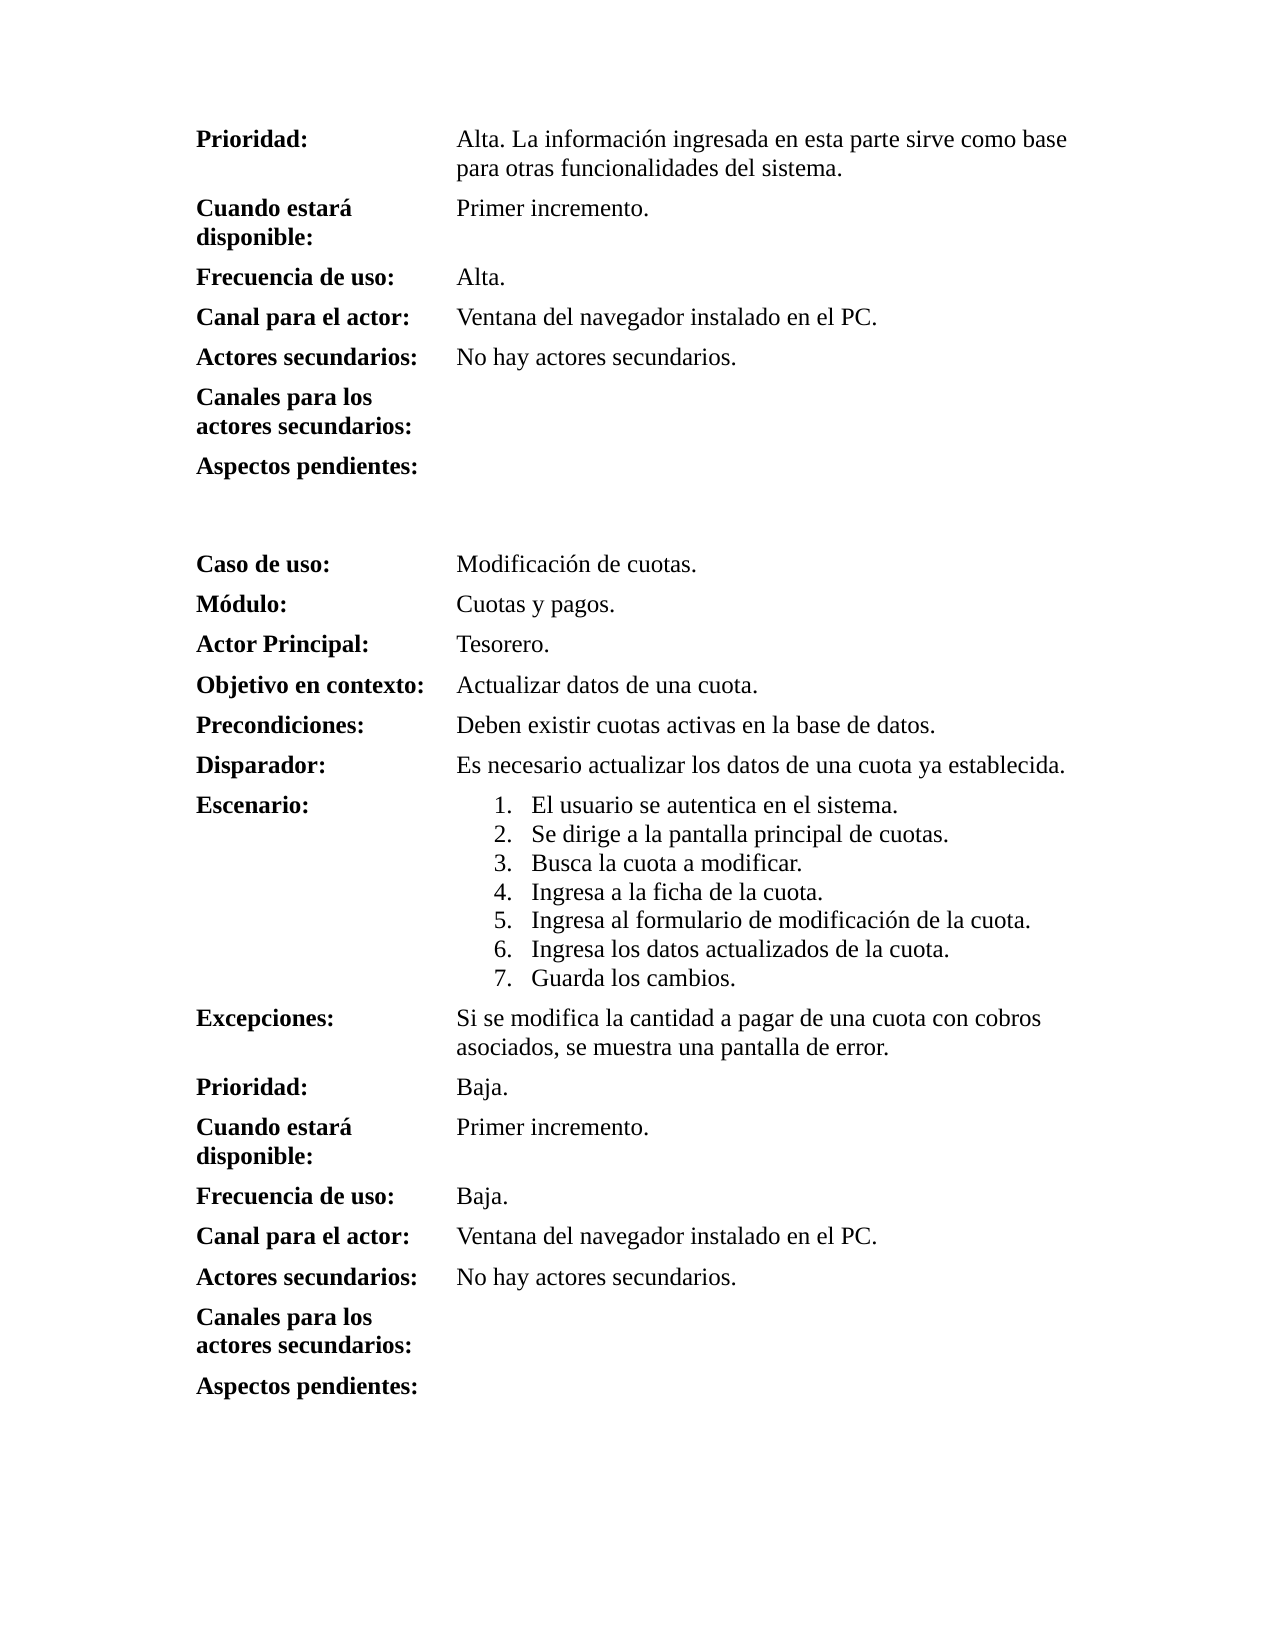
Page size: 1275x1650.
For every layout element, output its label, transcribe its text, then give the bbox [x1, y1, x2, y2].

table_cell El usuario se autentica en el sistema. Se dirige a la pantalla principal de cuotas. Busca la cuota a modificar. Ingresa a la ficha de la cuota. Ingresa al formulario de modificación de la cuota. Ingresa los datos actualizados de la cuota. Guarda los cambios. [451, 785, 1093, 997]
table_cell Excepciones: [190, 997, 451, 1066]
table_cell Es necesario actualizar los datos de una cuota ya establecida. [451, 744, 1093, 784]
table_cell Aspectos pendientes: [190, 446, 451, 486]
table_cell Módulo: [190, 584, 451, 624]
table_cell Si se modifica la cantidad a pagar de una cuota con cobros asociados, se muestra una pantalla de error. [451, 997, 1093, 1066]
table_cell No hay actores secundarios. [451, 1256, 1093, 1296]
table_cell Actores secundarios: [190, 336, 451, 377]
table_cell Primer incremento. [451, 1106, 1093, 1175]
table_cell Escenario: [190, 785, 451, 997]
table_cell Cuotas y pagos. [451, 584, 1093, 624]
table_cell [451, 1365, 1093, 1405]
table_cell Tesorero. [451, 624, 1093, 664]
table_header Modificación de cuotas. [451, 543, 1093, 583]
table_cell Objetivo en contexto: [190, 664, 451, 704]
table_cell Cuando estará disponible: [190, 187, 451, 256]
table_cell Canal para el actor: [190, 1216, 451, 1256]
table_cell Prioridad: [190, 1066, 451, 1106]
table_cell Ventana del navegador instalado en el PC. [451, 296, 1093, 336]
table_cell Baja. [451, 1175, 1093, 1216]
table_cell [451, 446, 1093, 486]
table_cell Aspectos pendientes: [190, 1365, 451, 1405]
table_cell Precondiciones: [190, 704, 451, 744]
table_cell Canales para los actores secundarios: [190, 377, 451, 446]
table_cell No hay actores secundarios. [451, 336, 1093, 377]
table_cell Alta. La información ingresada en esta parte sirve como base para otras funcionalidades del sistema. [451, 118, 1093, 187]
table_cell Canal para el actor: [190, 296, 451, 336]
table_cell Cuando estará disponible: [190, 1106, 451, 1175]
table_cell [451, 1296, 1093, 1365]
table_cell Ventana del navegador instalado en el PC. [451, 1216, 1093, 1256]
table_cell Canales para los actores secundarios: [190, 1296, 451, 1365]
table_cell Actualizar datos de una cuota. [451, 664, 1093, 704]
table_cell Disparador: [190, 744, 451, 784]
table_cell Actores secundarios: [190, 1256, 451, 1296]
table_cell Baja. [451, 1066, 1093, 1106]
table_cell Frecuencia de uso: [190, 256, 451, 296]
table_header Caso de uso: [190, 543, 451, 583]
table_cell Frecuencia de uso: [190, 1175, 451, 1216]
table_cell Alta. [451, 256, 1093, 296]
table_cell Primer incremento. [451, 187, 1093, 256]
table_cell Actor Principal: [190, 624, 451, 664]
table_cell [451, 377, 1093, 446]
table_cell Prioridad: [190, 118, 451, 187]
table_cell Deben existir cuotas activas en la base de datos. [451, 704, 1093, 744]
